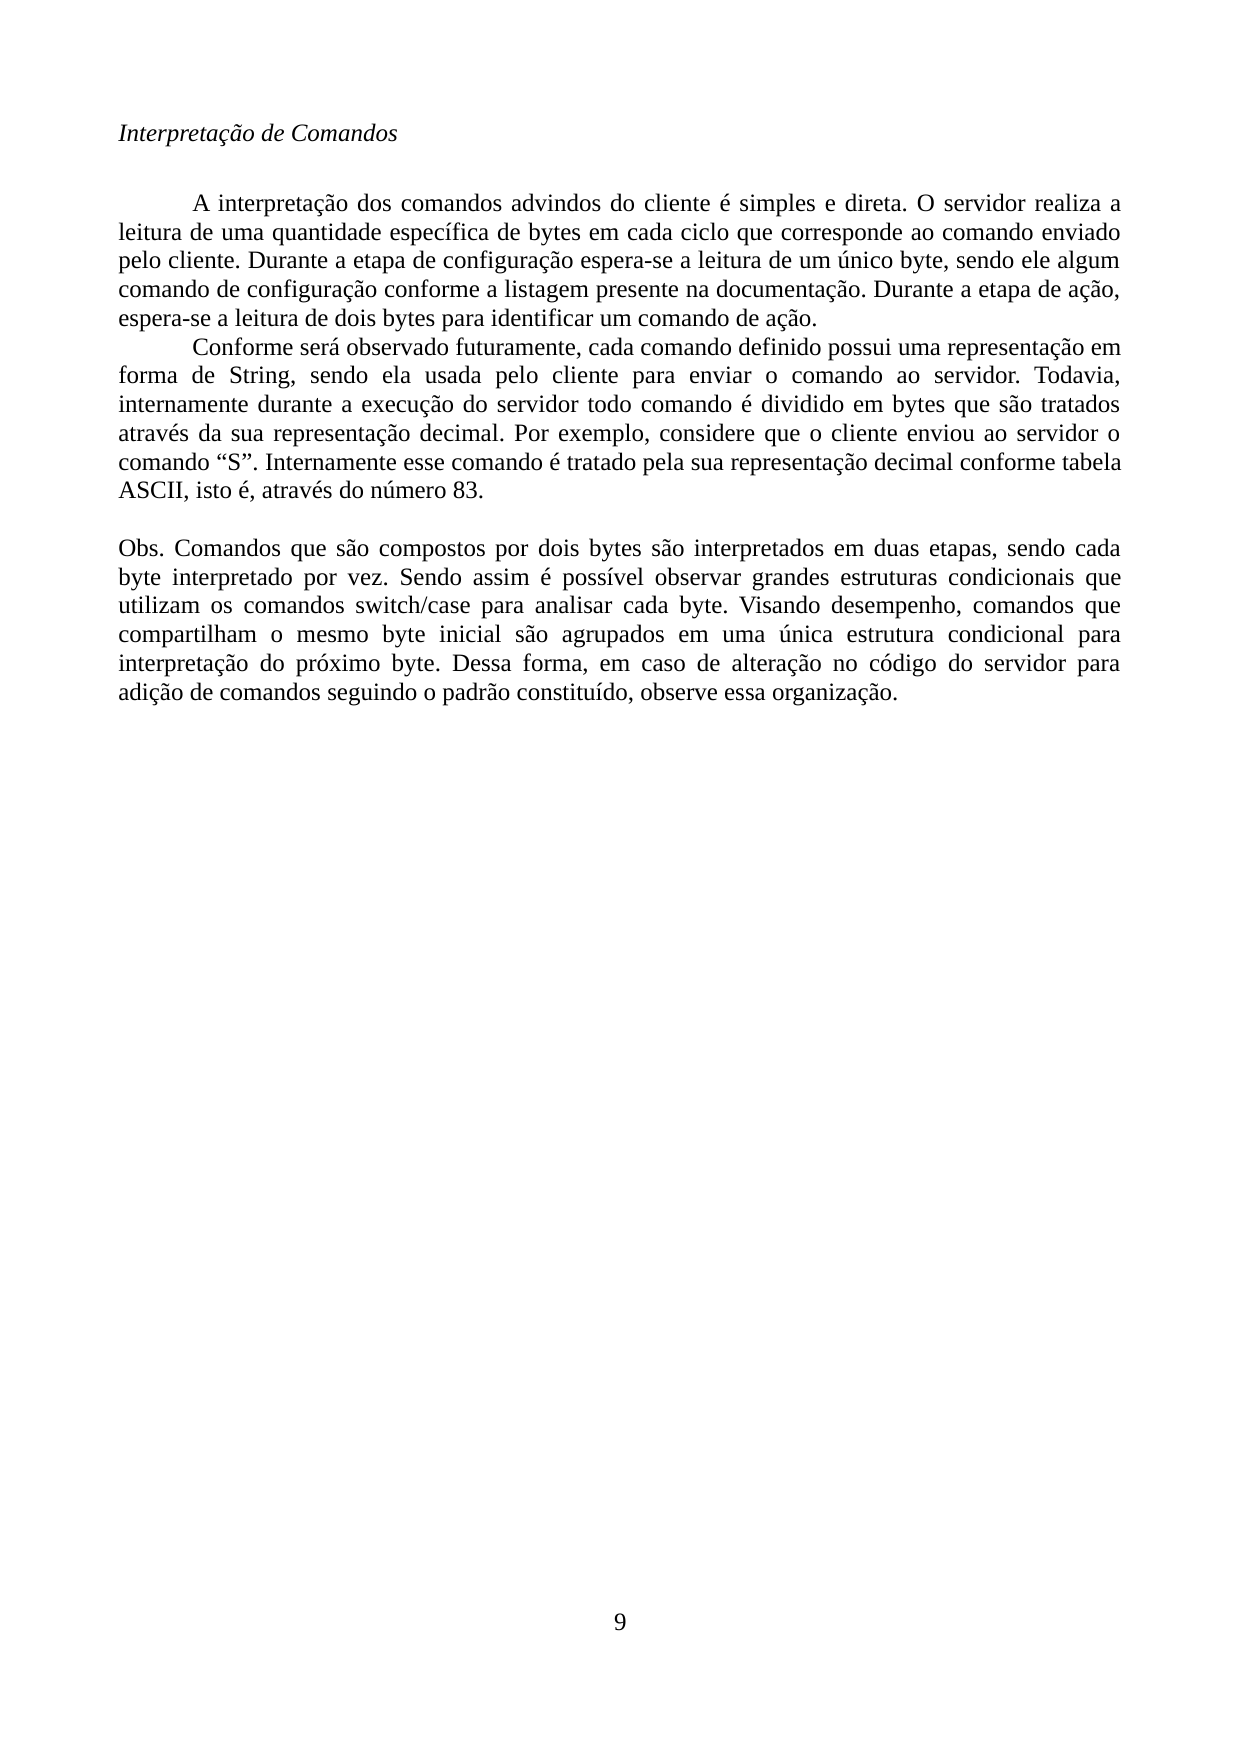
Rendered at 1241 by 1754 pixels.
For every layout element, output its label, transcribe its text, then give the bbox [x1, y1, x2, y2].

subtitle Interpretação de Comandos [118, 118, 1122, 147]
text Obs. Comandos que são compostos por dois bytes são interpretados em duas etapas, sendo cada byte interpretado por vez. Sendo assim é possível observar grandes estruturas condicionais que utilizam os comandos switch/case para analisar cada byte. Visando desempenho, comandos que compartilham o mesmo byte inicial são agrupados em uma única estrutura condicional para interpretação do próximo byte. Dessa forma, em caso de alteração no código do servidor para adição de comandos seguindo o padrão constituído, observe essa organização. [118, 533, 1122, 706]
text A interpretação dos comandos advindos do cliente é simples e direta. O servidor realiza a leitura de uma quantidade específica de bytes em cada ciclo que corresponde ao comando enviado pelo cliente. Durante a etapa de configuração espera-se a leitura de um único byte, sendo ele algum comando de configuração conforme a listagem presente na documentação. Durante a etapa de ação, espera-se a leitura de dois bytes para identificar um comando de ação. [118, 188, 1122, 332]
text Conforme será observado futuramente, cada comando definido possui uma representação em forma de String, sendo ela usada pelo cliente para enviar o comando ao servidor. Todavia, internamente durante a execução do servidor todo comando é dividido em bytes que são tratados através da sua representação decimal. Por exemplo, considere que o cliente enviou ao servidor o comando “S”. Internamente esse comando é tratado pela sua representação decimal conforme tabela ASCII, isto é, através do número 83. [118, 332, 1122, 504]
